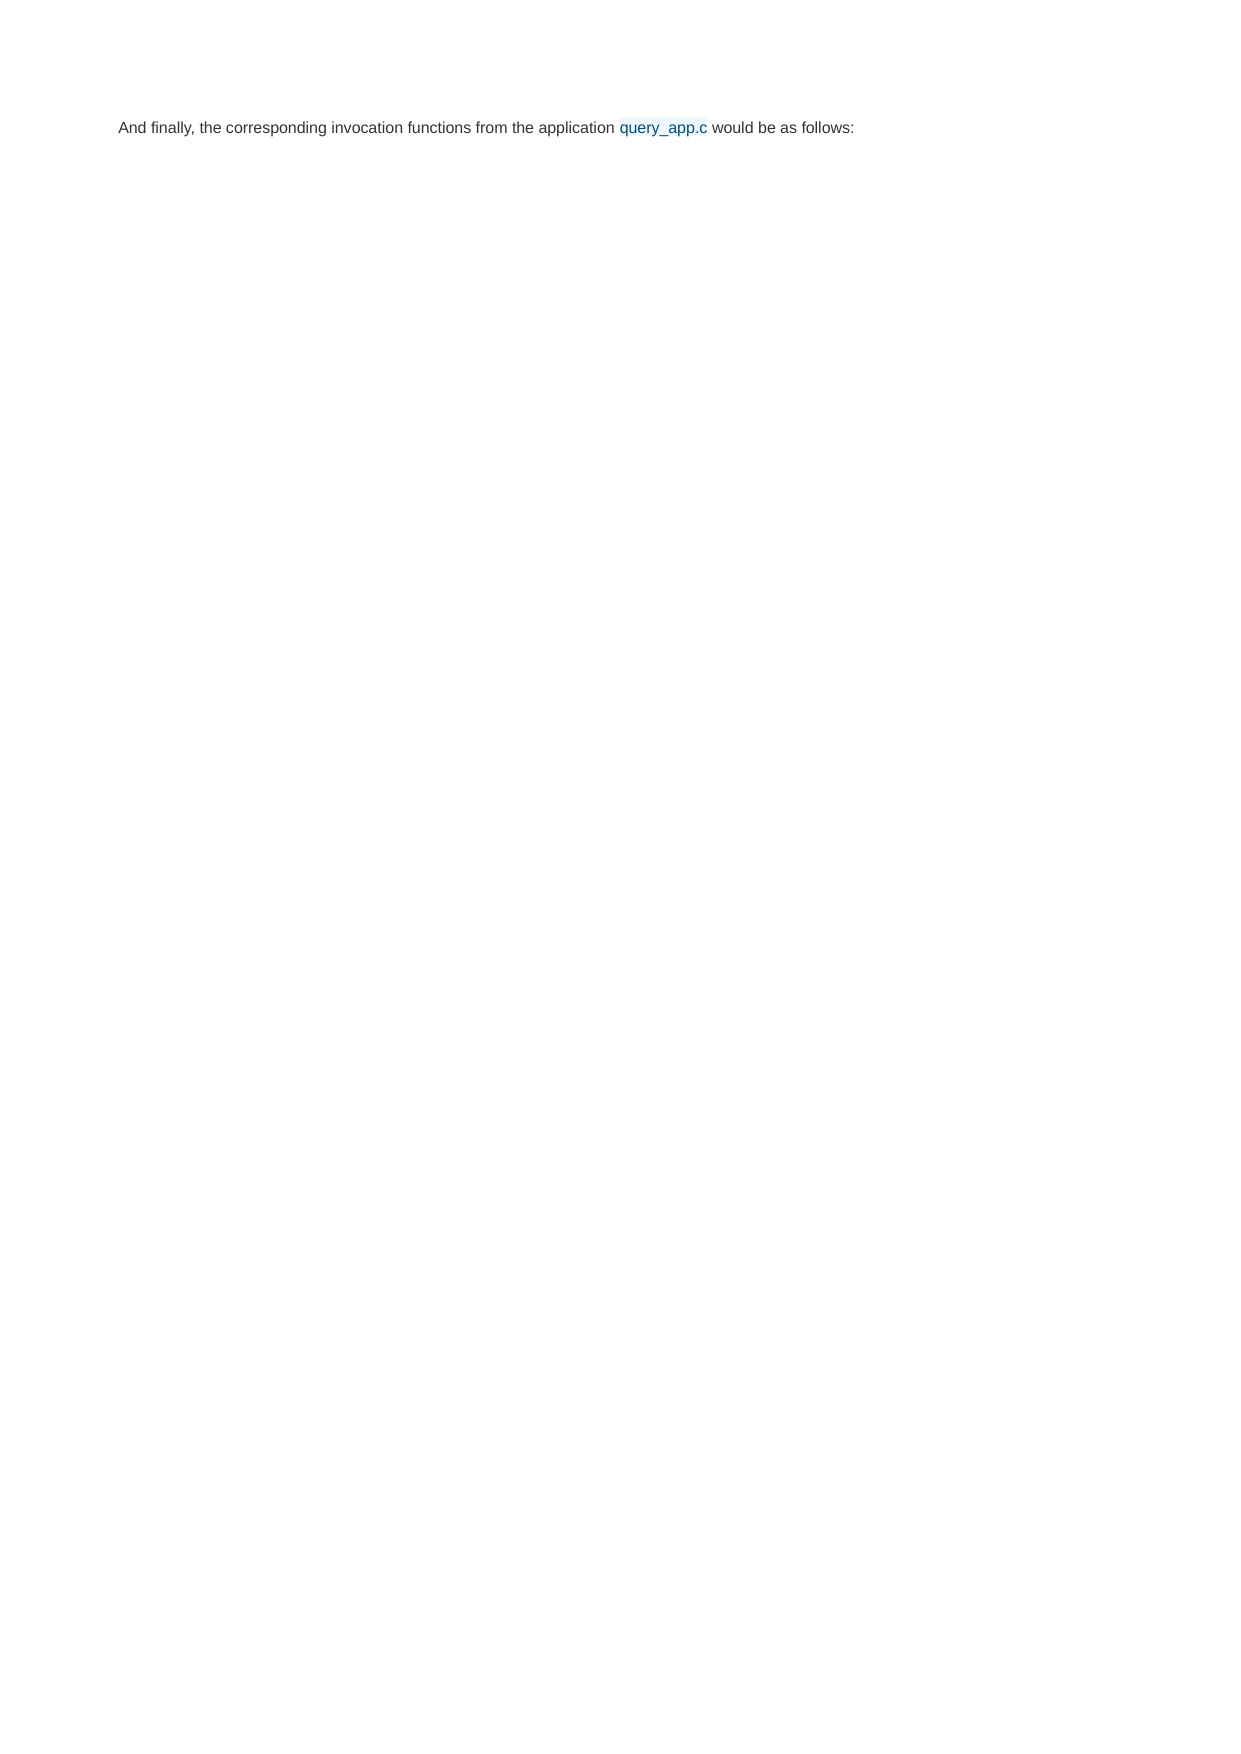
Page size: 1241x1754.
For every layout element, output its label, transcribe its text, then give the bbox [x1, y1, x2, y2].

text And finally, the corresponding invocation functions from the application query_app.c would be as follows: [118, 118, 1122, 136]
